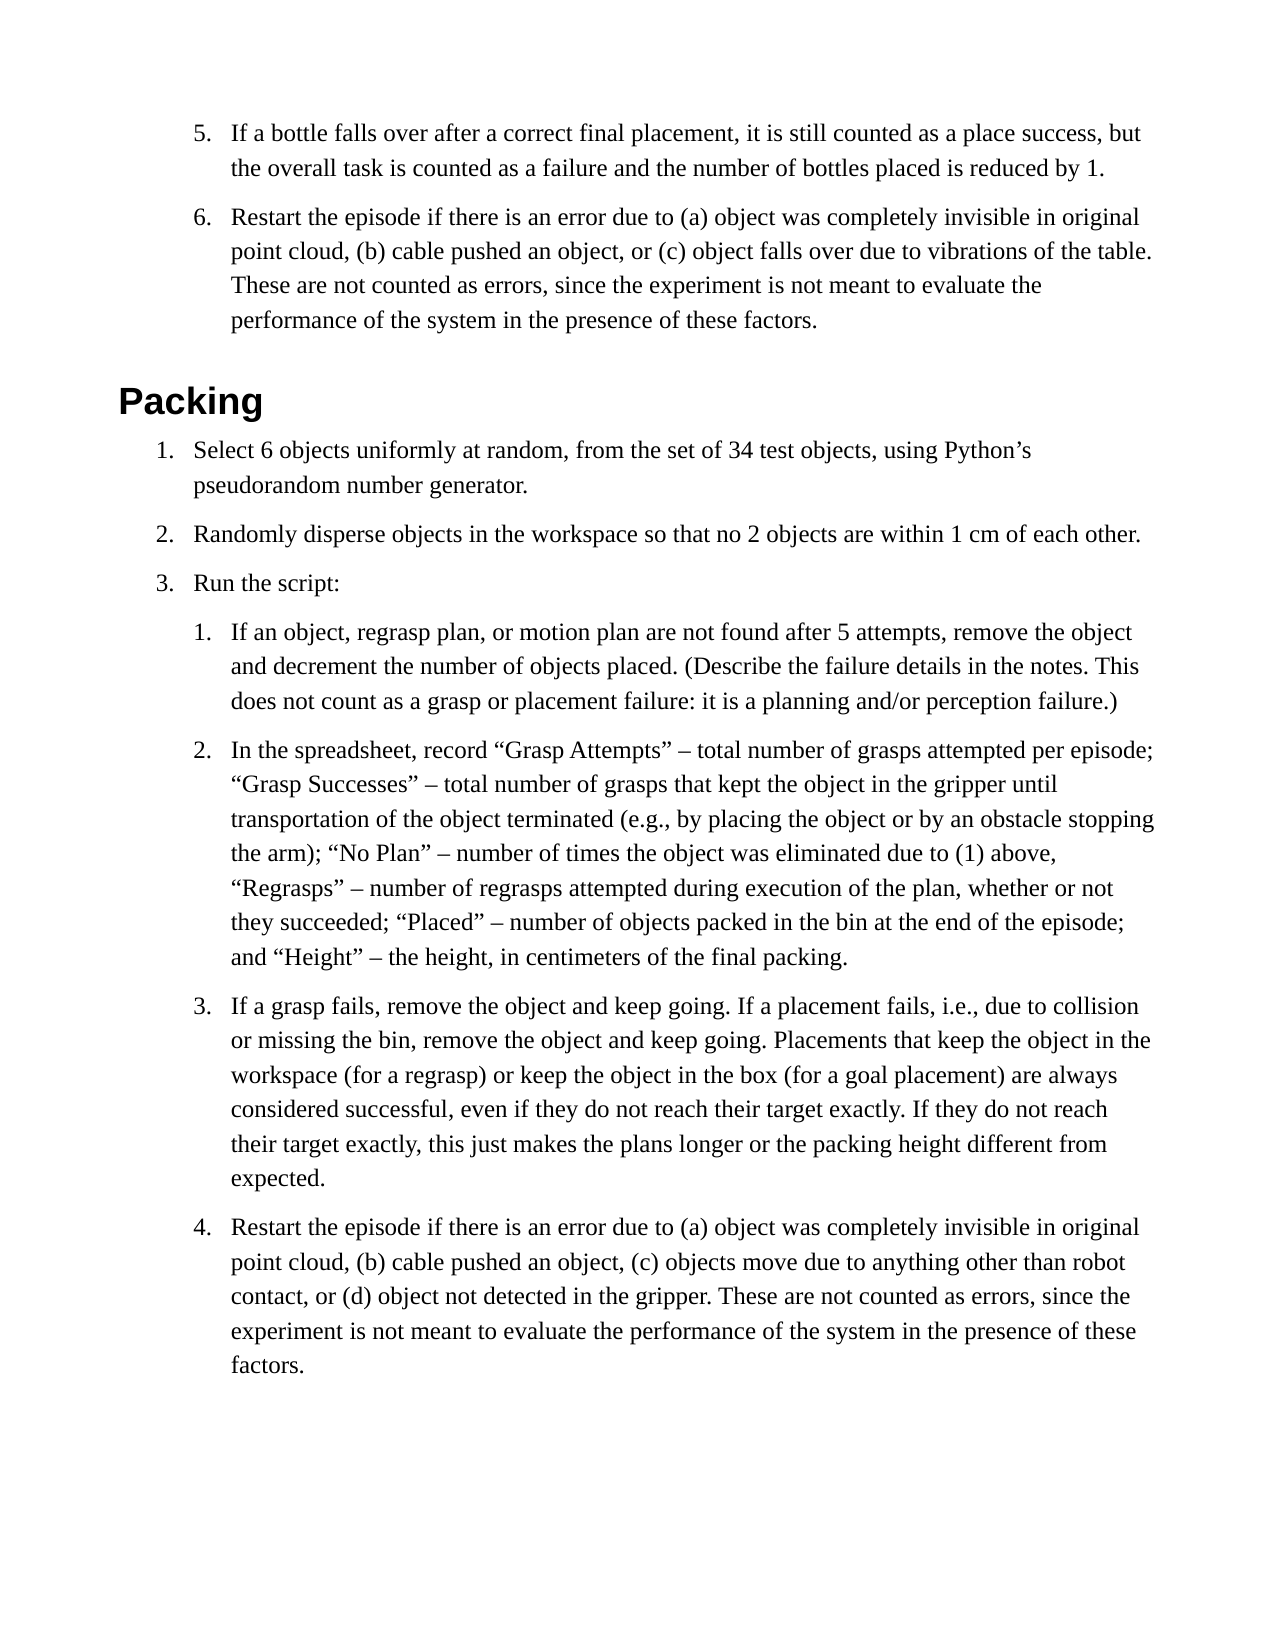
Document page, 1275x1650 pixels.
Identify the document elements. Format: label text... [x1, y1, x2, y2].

subtitle Packing [118, 379, 1157, 423]
list Run the script: [156, 568, 1157, 597]
list Select 6 objects uniformly at random, from the set of 34 test objects, using Python’s pseudorandom number generator. [156, 435, 1157, 498]
list If a grasp fails, remove the object and keep going. If a placement fails, i.e., due to collision or missing the bin, remove the object and keep going. Placements that keep the object in the workspace (for a regrasp) or keep the object in the box (for a goal placement) are always considered successful, even if they do not reach their target exactly. If they do not reach their target exactly, this just makes the plans longer or the packing height different from expected. [193, 991, 1157, 1192]
list Restart the episode if there is an error due to (a) object was completely invisible in original point cloud, (b) cable pushed an object, (c) objects move due to anything other than robot contact, or (d) object not detected in the gripper. These are not counted as errors, since the experiment is not meant to evaluate the performance of the system in the presence of these factors. [193, 1212, 1157, 1379]
list If an object, regrasp plan, or motion plan are not found after 5 attempts, remove the object and decrement the number of objects placed. (Describe the failure details in the notes. This does not count as a grasp or placement failure: it is a planning and/or perception failure.) [193, 617, 1157, 715]
list Randomly disperse objects in the workspace so that no 2 objects are within 1 cm of each other. [156, 519, 1157, 548]
list In the spreadsheet, record “Grasp Attempts” – total number of grasps attempted per episode; “Grasp Successes” – total number of grasps that kept the object in the gripper until transportation of the object terminated (e.g., by placing the object or by an obstacle stopping the arm); “No Plan” – number of times the object was eliminated due to (1) above, “Regrasps” – number of regrasps attempted during execution of the plan, whether or not they succeeded; “Placed” – number of objects packed in the bin at the end of the episode; and “Height” – the height, in centimeters of the final packing. [193, 735, 1157, 971]
list If a bottle falls over after a correct final placement, it is still counted as a place success, but the overall task is counted as a failure and the number of bottles placed is reduced by 1. [193, 118, 1157, 181]
list Restart the episode if there is an error due to (a) object was completely invisible in original point cloud, (b) cable pushed an object, or (c) object falls over due to vibrations of the table. These are not counted as errors, since the experiment is not meant to evaluate the performance of the system in the presence of these factors. [193, 202, 1157, 334]
